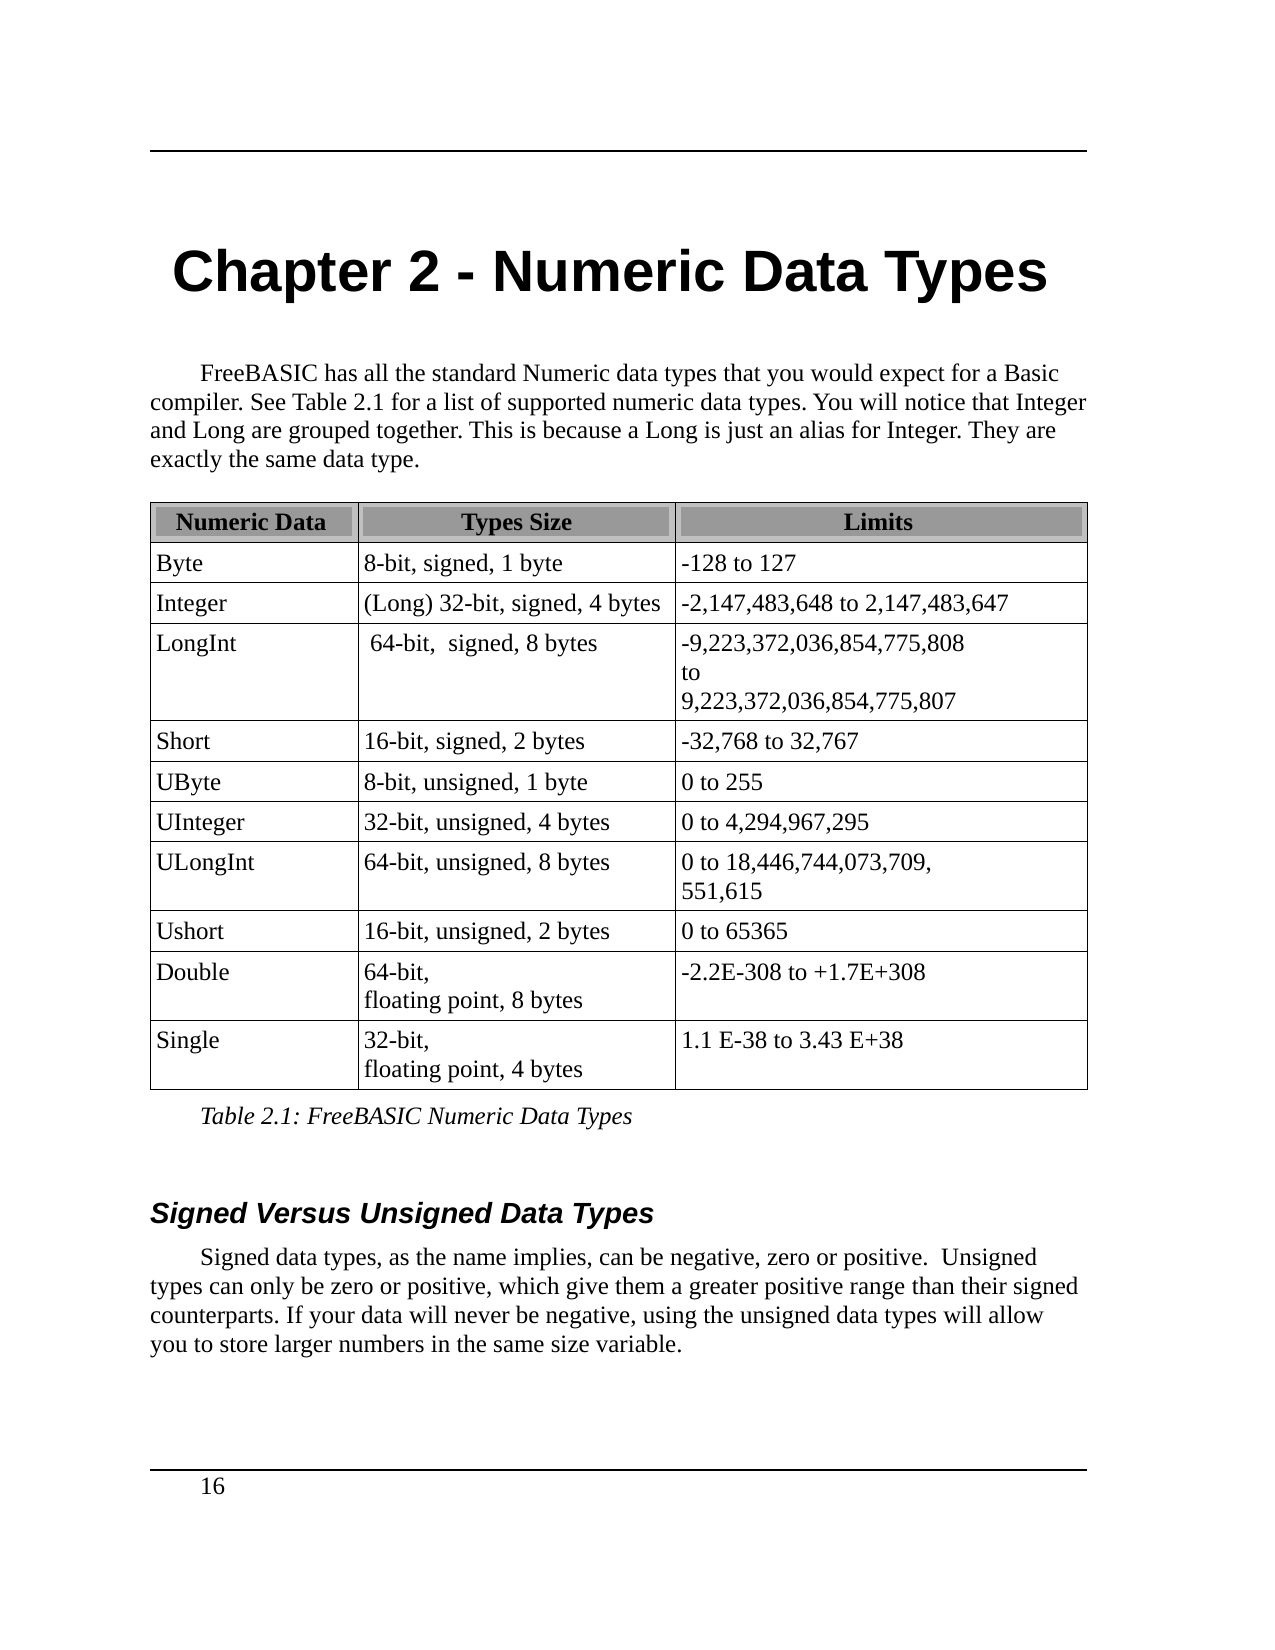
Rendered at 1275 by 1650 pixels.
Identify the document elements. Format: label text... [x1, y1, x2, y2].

table_cell 0 to 65365 [676, 911, 1087, 951]
table_cell 32-bit, floating point, 4 bytes [359, 1021, 675, 1089]
table_cell 0 to 4,294,967,295 [676, 802, 1087, 841]
table_cell 32-bit, unsigned, 4 bytes [359, 802, 675, 841]
table_cell -2,147,483,648 to 2,147,483,647 [676, 583, 1087, 623]
table_cell 1.1 E-38 to 3.43 E+38 [676, 1021, 1087, 1089]
table_cell Double [151, 952, 358, 1020]
table_cell 16-bit, unsigned, 2 bytes [359, 911, 675, 951]
table_cell ULongInt [151, 842, 358, 910]
text Signed data types, as the name implies, can be negative, zero or positive. Unsigned types can only be zero or positive, which give them a greater positive range than their signed counterparts. If your data will never be negative, using the unsigned data types will allow you to store larger numbers in the same size variable. [150, 1242, 1087, 1357]
table_header Numeric Data [151, 503, 358, 542]
table_cell UInteger [151, 802, 358, 841]
table_cell 8-bit, signed, 1 byte [359, 543, 675, 582]
table_cell 64-bit, unsigned, 8 bytes [359, 842, 675, 910]
subtitle Chapter 2 - Numeric Data Types [150, 237, 1087, 304]
table_cell 16-bit, signed, 2 bytes [359, 721, 675, 761]
table_cell 0 to 255 [676, 762, 1087, 801]
text FreeBASIC has all the standard Numeric data types that you would expect for a Basic compiler. See Table 2.1 for a list of supported numeric data types. You will notice that Integer and Long are grouped together. This is because a Long is just an alias for Integer. They are exactly the same data type. [150, 358, 1087, 473]
table_cell 64-bit, signed, 8 bytes [359, 624, 675, 720]
table_cell (Long) 32-bit, signed, 4 bytes [359, 583, 675, 623]
subtitle Signed Versus Unsigned Data Types [150, 1196, 1087, 1230]
table_header Limits [676, 503, 1087, 542]
table_cell LongInt [151, 624, 358, 720]
table_header Types Size [359, 503, 675, 542]
table_cell -128 to 127 [676, 543, 1087, 582]
table_cell -32,768 to 32,767 [676, 721, 1087, 761]
table_cell 8-bit, unsigned, 1 byte [359, 762, 675, 801]
table_cell Short [151, 721, 358, 761]
table_cell Integer [151, 583, 358, 623]
table_cell UByte [151, 762, 358, 801]
table_cell Ushort [151, 911, 358, 951]
table_cell 64-bit, floating point, 8 bytes [359, 952, 675, 1020]
table_cell Byte [151, 543, 358, 582]
table_cell 0 to 18,446,744,073,709, 551,615 [676, 842, 1087, 910]
table_cell -2.2E-308 to +1.7E+308 [676, 952, 1087, 1020]
table_cell Single [151, 1021, 358, 1089]
text Table 2.1: FreeBASIC Numeric Data Types [150, 1101, 1087, 1130]
table_cell -9,223,372,036,854,775,808 to 9,223,372,036,854,775,807 [676, 624, 1087, 720]
